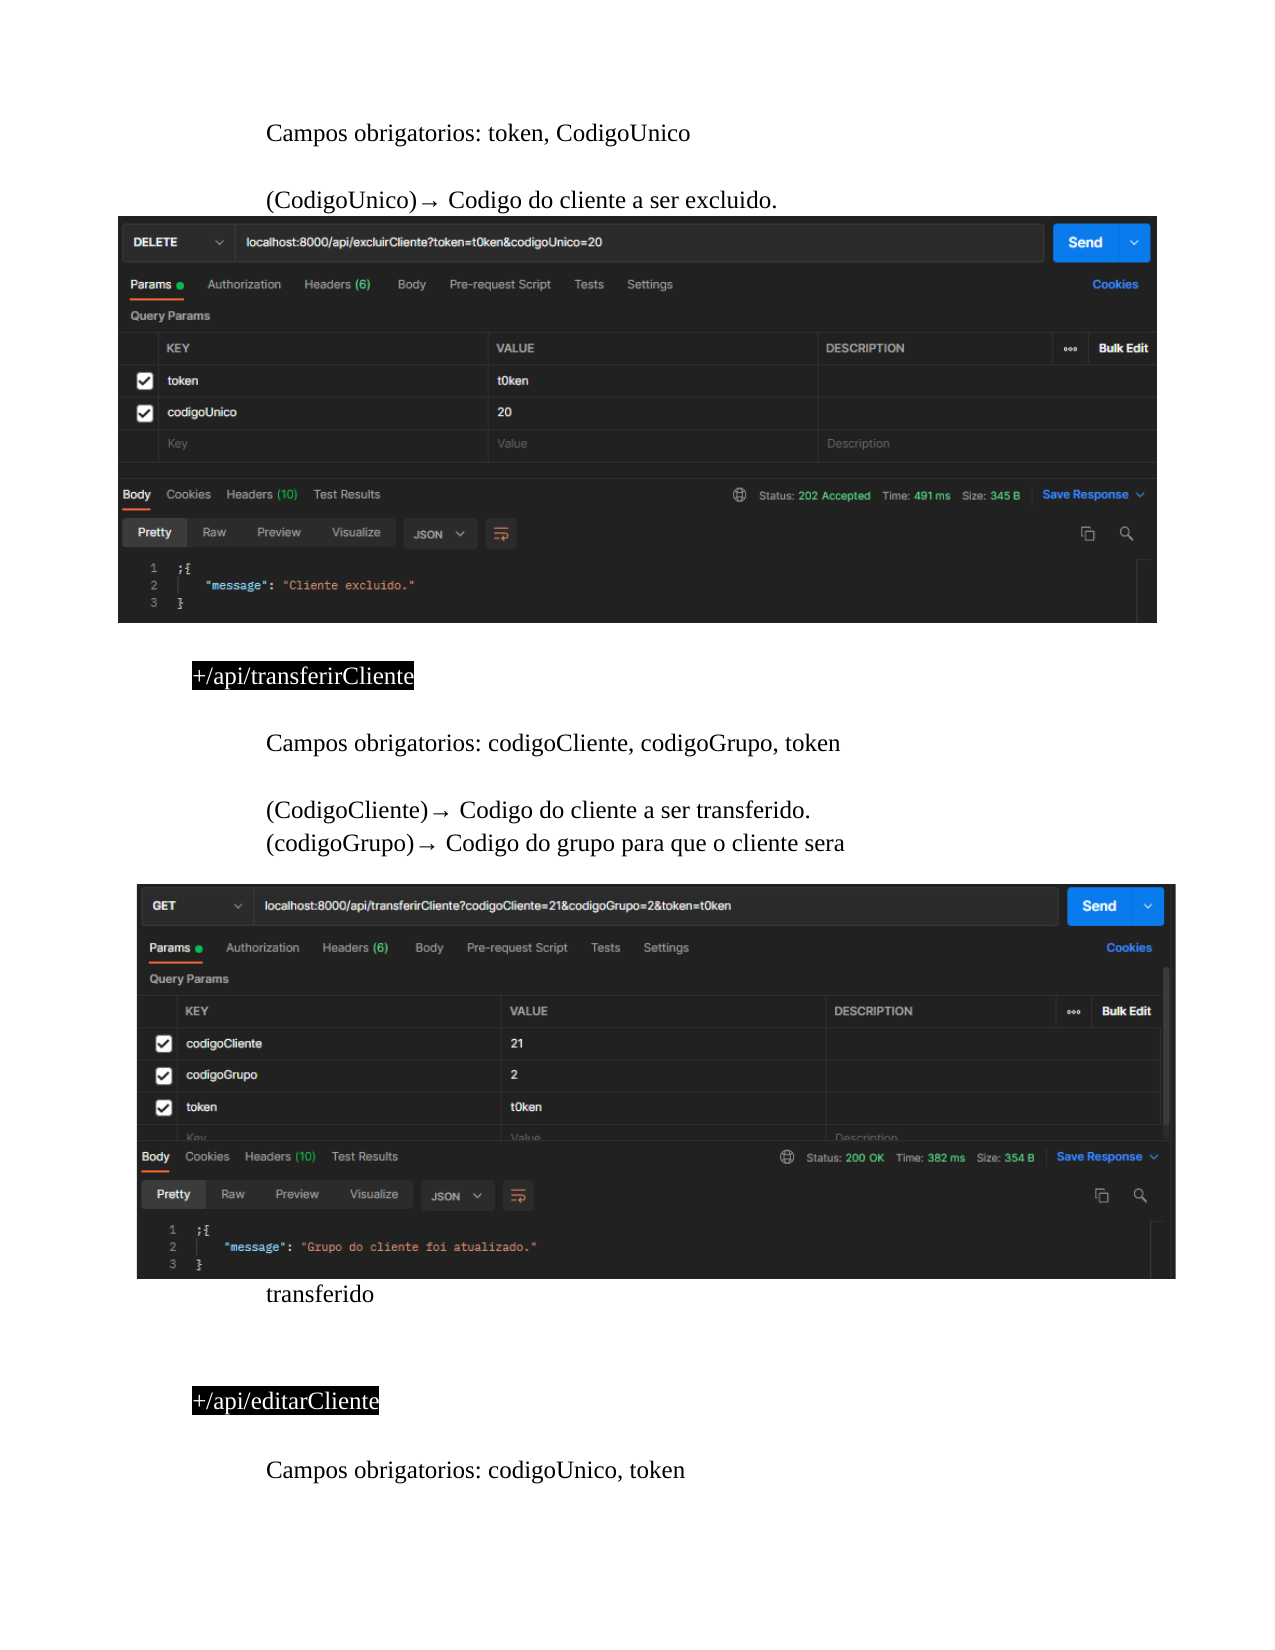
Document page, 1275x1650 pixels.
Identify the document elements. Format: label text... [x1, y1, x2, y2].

text (CodigoUnico)→ Codigo do cliente a ser excluido. [118, 185, 1157, 214]
picture [118, 216, 1157, 623]
text (codigoGrupo)→ Codigo do grupo para que o cliente sera transferido [118, 824, 1157, 1310]
text (CodigoCliente)→ Codigo do cliente a ser transferido. [118, 795, 1157, 824]
text Campos obrigatorios: codigoCliente, codigoGrupo, token [118, 728, 1157, 757]
text Campos obrigatorios: token, CodigoUnico [118, 118, 1157, 147]
text Campos obrigatorios: codigoUnico, token [118, 1456, 1157, 1484]
picture [136, 884, 1176, 1279]
text +/api/transferirCliente [118, 661, 1157, 690]
text +/api/editarCliente [118, 1386, 1157, 1417]
